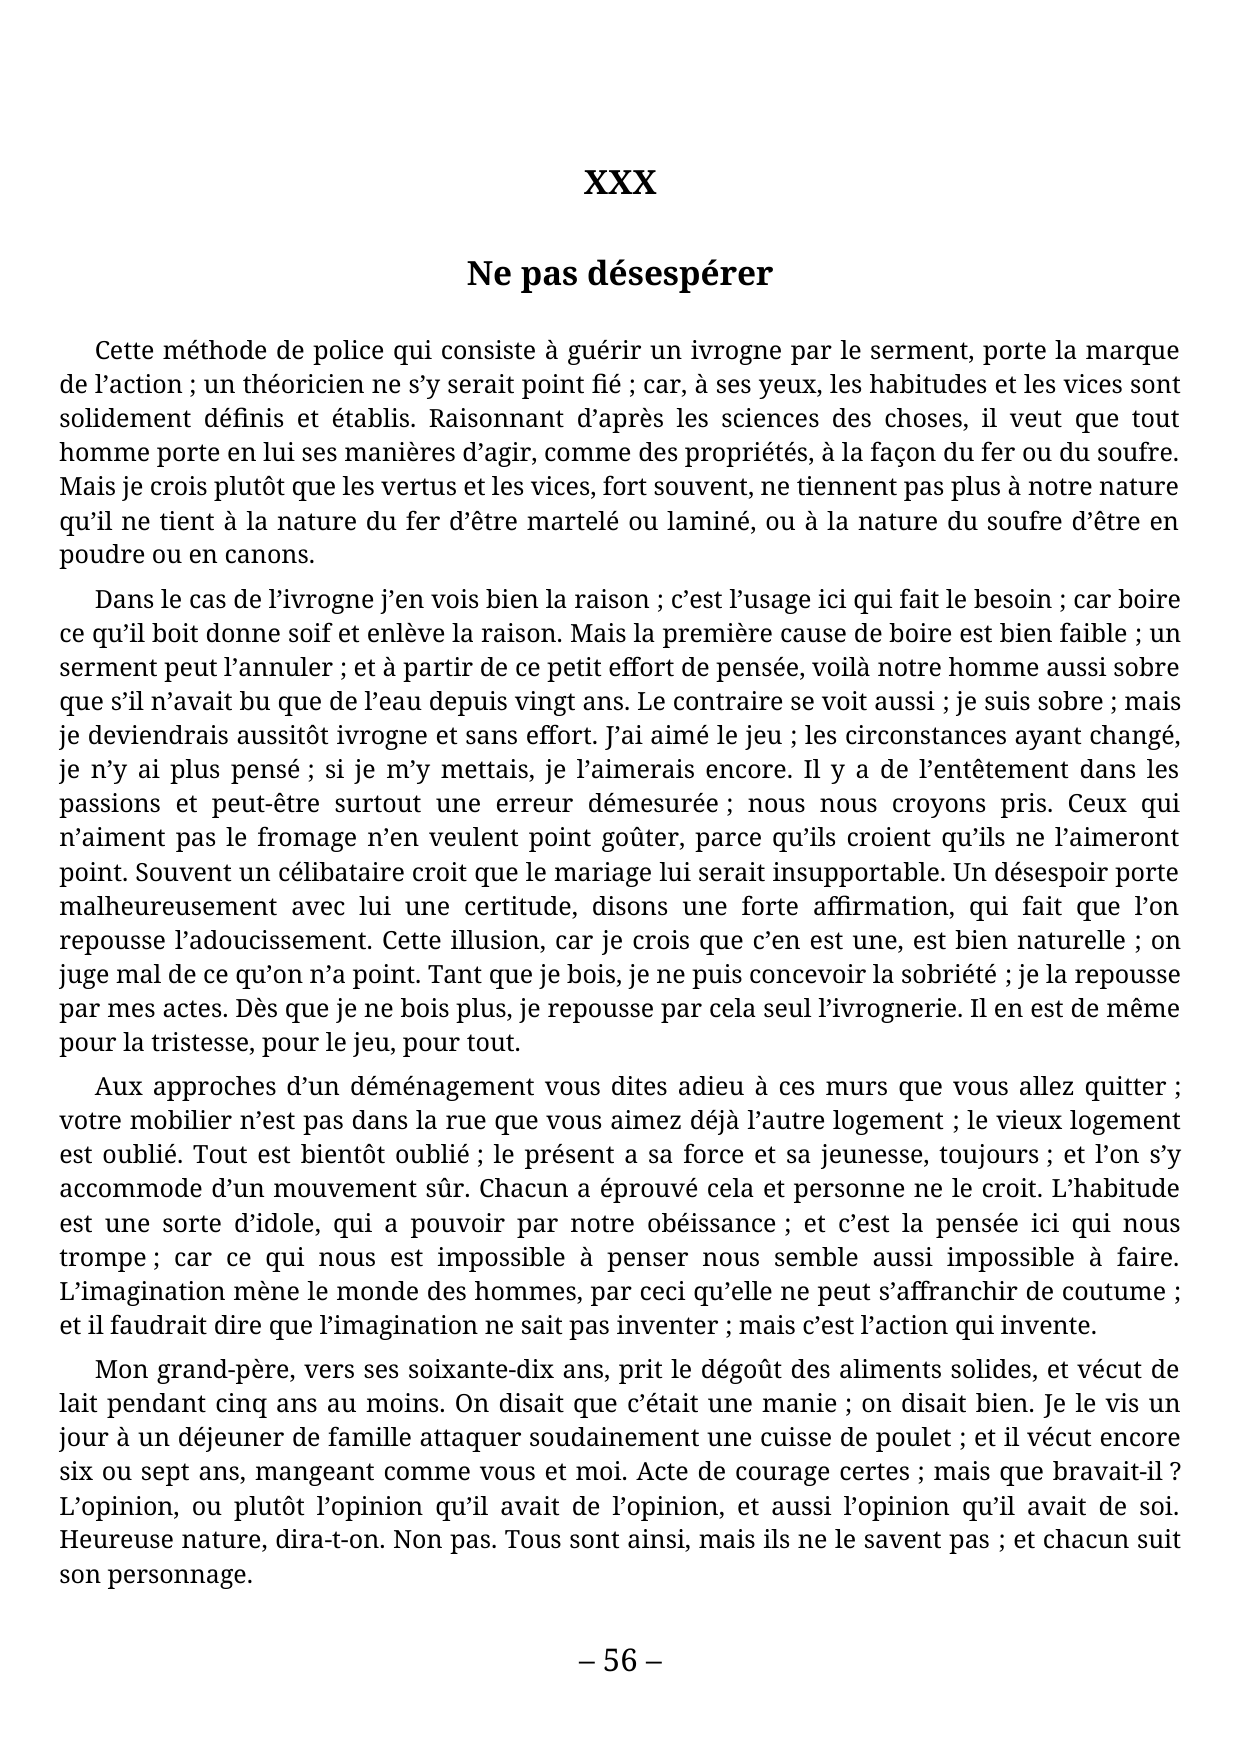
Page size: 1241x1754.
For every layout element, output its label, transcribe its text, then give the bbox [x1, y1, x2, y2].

text Aux approches d’un déménagement vous dites adieu à ces murs que vous allez quitter ; votre mobilier n’est pas dans la rue que vous aimez déjà l’autre logement ; le vieux logement est oublié. Tout est bientôt oublié ; le présent a sa force et sa jeunesse, toujours ; et l’on s’y accommode d’un mouvement sûr. Chacun a éprouvé cela et personne ne le croit. L’habitude est une sorte d’idole, qui a pouvoir par notre obéissance ; et c’est la pensée ici qui nous trompe ; car ce qui nous est impossible à penser nous semble aussi impossible à faire. L’imagination mène le monde des hommes, par ceci qu’elle ne peut s’affranchir de coutume ; et il faudrait dire que l’imagination ne sait pas inventer ; mais c’est l’action qui invente. [59, 1069, 1181, 1341]
text Mon grand-père, vers ses soixante-dix ans, prit le dégoût des aliments solides, et vécut de lait pendant cinq ans au moins. On disait que c’était une manie ; on disait bien. Je le vis un jour à un déjeuner de famille attaquer soudainement une cuisse de poulet ; et il vécut encore six ou sept ans, mangeant comme vous et moi. Acte de courage certes ; mais que bravait-il ? L’opinion, ou plutôt l’opinion qu’il avait de l’opinion, et aussi l’opinion qu’il avait de soi. Heureuse nature, dira-t-on. Non pas. Tous sont ainsi, mais ils ne le savent pas ; et chacun suit son personnage. [59, 1352, 1181, 1590]
subtitle XXX Ne pas désespérer [59, 159, 1181, 295]
text Dans le cas de l’ivrogne j’en vois bien la raison ; c’est l’usage ici qui fait le besoin ; car boire ce qu’il boit donne soif et enlève la raison. Mais la première cause de boire est bien faible ; un serment peut l’annuler ; et à partir de ce petit effort de pensée, voilà notre homme aussi sobre que s’il n’avait bu que de l’eau depuis vingt ans. Le contraire se voit aussi ; je suis sobre ; mais je deviendrais aussitôt ivrogne et sans effort. J’ai aimé le jeu ; les circonstances ayant changé, je n’y ai plus pensé ; si je m’y mettais, je l’aimerais encore. Il y a de l’entêtement dans les passions et peut-être surtout une erreur démesurée ; nous nous croyons pris. Ceux qui n’aiment pas le fromage n’en veulent point goûter, parce qu’ils croient qu’ils ne l’aimeront point. Souvent un célibataire croit que le mariage lui serait insupportable. Un désespoir porte malheureusement avec lui une certitude, disons une forte affirmation, qui fait que l’on repousse l’adoucissement. Cette illusion, car je crois que c’en est une, est bien naturelle ; on juge mal de ce qu’on n’a point. Tant que je bois, je ne puis concevoir la sobriété ; je la repousse par mes actes. Dès que je ne bois plus, je repousse par cela seul l’ivrognerie. Il en est de même pour la tristesse, pour le jeu, pour tout. [59, 582, 1181, 1058]
text Cette méthode de police qui consiste à guérir un ivrogne par le serment, porte la marque de l’action ; un théoricien ne s’y serait point fié ; car, à ses yeux, les habitudes et les vices sont solidement définis et établis. Raisonnant d’après les sciences des choses, il veut que tout homme porte en lui ses manières d’agir, comme des propriétés, à la façon du fer ou du soufre. Mais je crois plutôt que les vertus et les vices, fort souvent, ne tiennent pas plus à notre nature qu’il ne tient à la nature du fer d’être martelé ou laminé, ou à la nature du soufre d’être en poudre ou en canons. [59, 333, 1181, 571]
